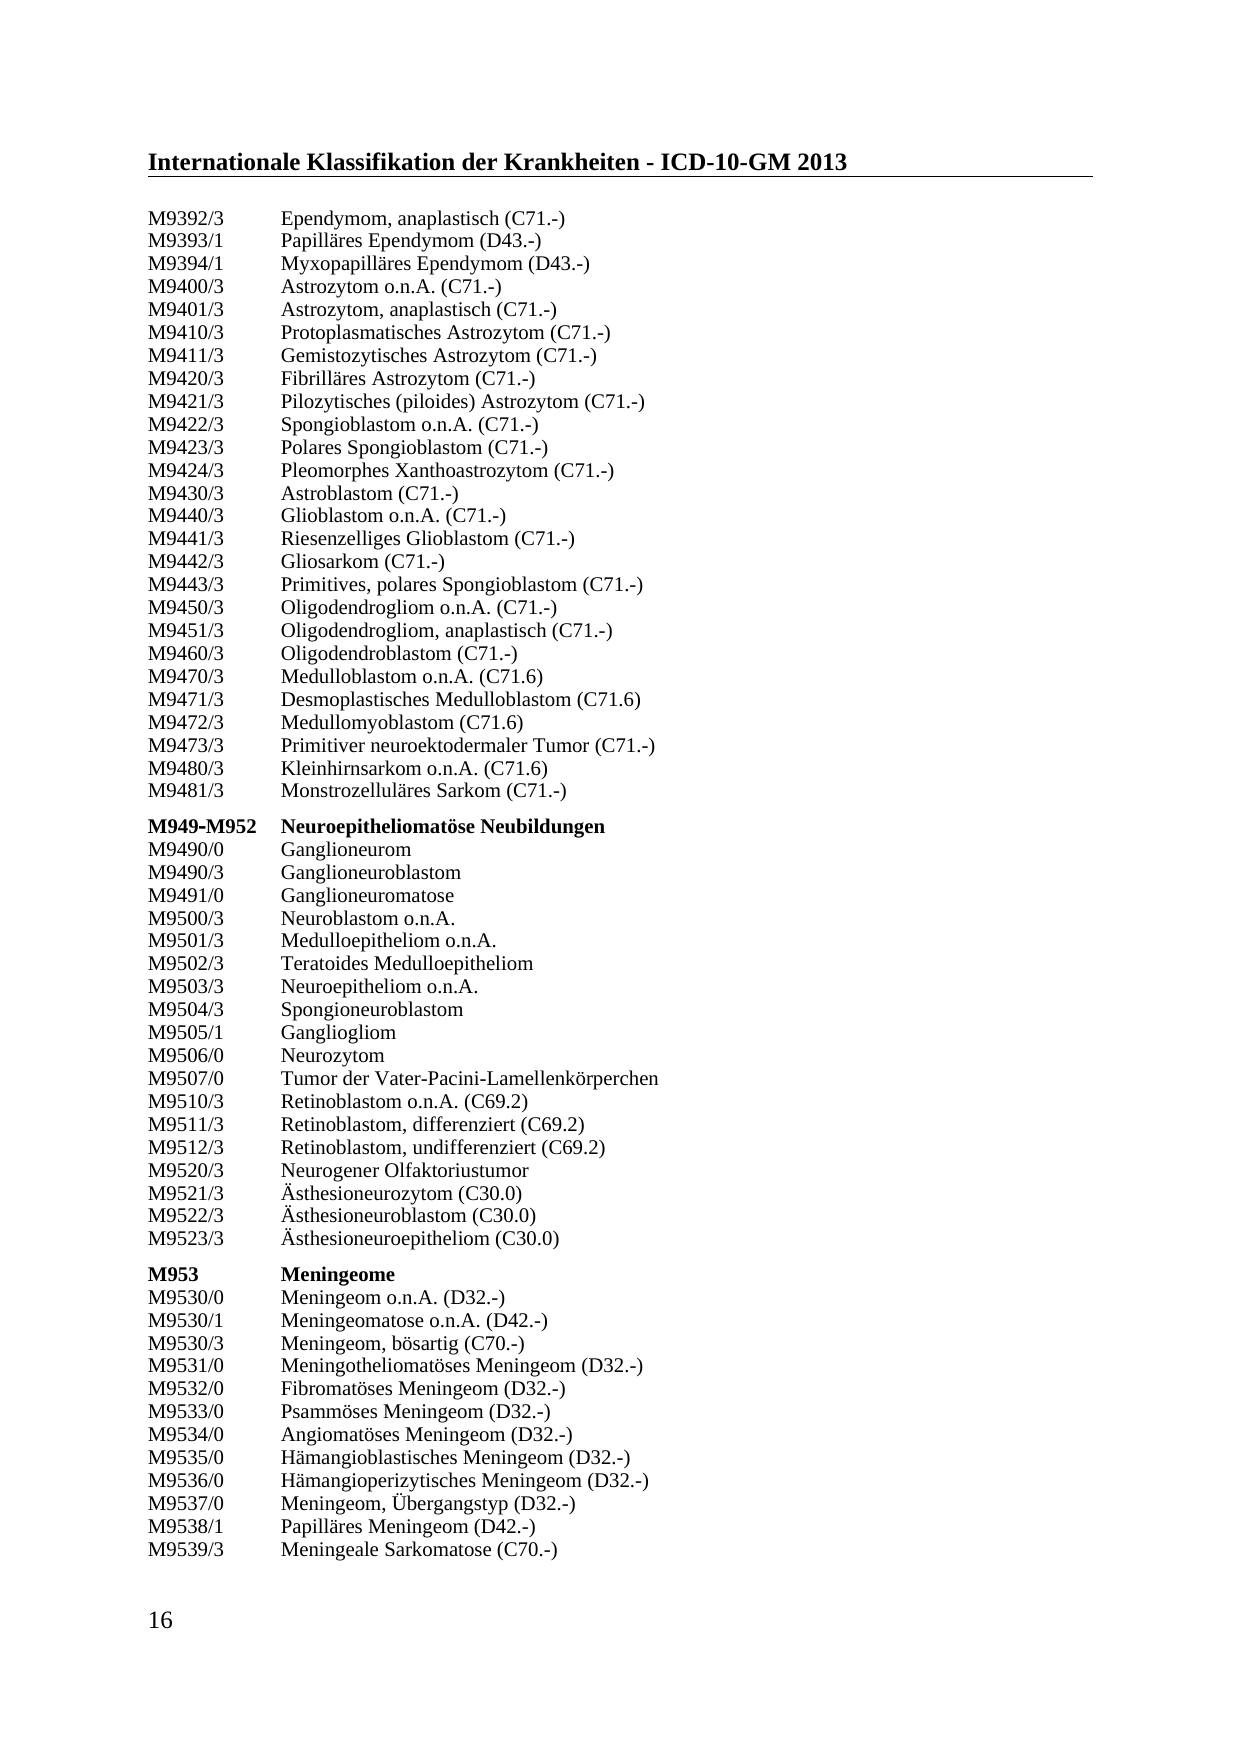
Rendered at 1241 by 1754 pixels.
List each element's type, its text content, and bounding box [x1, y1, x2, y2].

text M9502/3 Teratoides Medulloepitheliom [148, 952, 1093, 975]
text M9501/3 Medulloepitheliom o.n.A. [148, 929, 1093, 952]
text M9442/3 Gliosarkom (C71.-) [148, 550, 1093, 573]
text M9420/3 Fibrilläres Astrozytom (C71.-) [148, 367, 1093, 390]
text M9443/3 Primitives, polares Spongioblastom (C71.-) [148, 573, 1093, 596]
text M9533/0 Psammöses Meningeom (D32.-) [148, 1400, 1093, 1423]
text M9539/3 Meningeale Sarkomatose (C70.-) [148, 1538, 1093, 1561]
text M9534/0 Angiomatöses Meningeom (D32.-) [148, 1423, 1093, 1446]
text M9511/3 Retinoblastom, differenziert (C69.2) [148, 1113, 1093, 1136]
text M9503/3 Neuroepitheliom o.n.A. [148, 975, 1093, 998]
text M9470/3 Medulloblastom o.n.A. (C71.6) [148, 665, 1093, 688]
text M9530/0 Meningeom o.n.A. (D32.-) [148, 1286, 1093, 1309]
text M9481/3 Monstrozelluläres Sarkom (C71.-) [148, 779, 1093, 802]
text M9512/3 Retinoblastom, undifferenziert (C69.2) [148, 1136, 1093, 1159]
text M9472/3 Medullomyoblastom (C71.6) [148, 711, 1093, 734]
text M9480/3 Kleinhirnsarkom o.n.A. (C71.6) [148, 757, 1093, 779]
text M9506/0 Neurozytom [148, 1044, 1093, 1067]
text M949M952 Neuroepitheliomatöse Neubildungen [148, 815, 1093, 838]
text M9531/0 Meningotheliomatöses Meningeom (D32.-) [148, 1354, 1093, 1377]
text M9490/3 Ganglioneuroblastom [148, 861, 1093, 884]
text M9421/3 Pilozytisches (piloides) Astrozytom (C71.-) [148, 390, 1093, 413]
text M9410/3 Protoplasmatisches Astrozytom (C71.-) [148, 321, 1093, 344]
text M9491/0 Ganglioneuromatose [148, 884, 1093, 907]
text M9530/3 Meningeom, bösartig (C70.-) [148, 1332, 1093, 1354]
text M9520/3 Neurogener Olfaktoriustumor [148, 1159, 1093, 1182]
text M9522/3 Ästhesioneuroblastom (C30.0) [148, 1204, 1093, 1227]
text M9510/3 Retinoblastom o.n.A. (C69.2) [148, 1090, 1093, 1113]
text M9401/3 Astrozytom, anaplastisch (C71.-) [148, 298, 1093, 321]
text M9521/3 Ästhesioneurozytom (C30.0) [148, 1182, 1093, 1204]
text M9523/3 Ästhesioneuroepitheliom (C30.0) [148, 1227, 1093, 1250]
text M9400/3 Astrozytom o.n.A. (C71.-) [148, 275, 1093, 298]
text M9424/3 Pleomorphes Xanthoastrozytom (C71.-) [148, 459, 1093, 482]
text M9450/3 Oligodendrogliom o.n.A. (C71.-) [148, 596, 1093, 619]
text M9507/0 Tumor der Vater-Pacini-Lamellenkörperchen [148, 1067, 1093, 1090]
text M9473/3 Primitiver neuroektodermaler Tumor (C71.-) [148, 734, 1093, 757]
text M9500/3 Neuroblastom o.n.A. [148, 907, 1093, 929]
text M9532/0 Fibromatöses Meningeom (D32.-) [148, 1377, 1093, 1400]
text M9490/0 Ganglioneurom [148, 838, 1093, 861]
text M9535/0 Hämangioblastisches Meningeom (D32.-) [148, 1446, 1093, 1469]
text M9430/3 Astroblastom (C71.-) [148, 482, 1093, 504]
text M9504/3 Spongioneuroblastom [148, 998, 1093, 1021]
text M9392/3 Ependymom, anaplastisch (C71.-) [148, 207, 1093, 229]
text M9393/1 Papilläres Ependymom (D43.-) [148, 229, 1093, 252]
text M9530/1 Meningeomatose o.n.A. (D42.-) [148, 1309, 1093, 1332]
text M9411/3 Gemistozytisches Astrozytom (C71.-) [148, 344, 1093, 367]
text M9537/0 Meningeom, Übergangstyp (D32.-) [148, 1492, 1093, 1515]
text M9394/1 Myxopapilläres Ependymom (D43.-) [148, 252, 1093, 275]
text M9505/1 Gangliogliom [148, 1021, 1093, 1044]
text M953 Meningeome [148, 1263, 1093, 1286]
text M9423/3 Polares Spongioblastom (C71.-) [148, 436, 1093, 459]
text M9536/0 Hämangioperizytisches Meningeom (D32.-) [148, 1469, 1093, 1492]
text M9471/3 Desmoplastisches Medulloblastom (C71.6) [148, 688, 1093, 711]
text M9460/3 Oligodendroblastom (C71.-) [148, 642, 1093, 665]
text M9441/3 Riesenzelliges Glioblastom (C71.-) [148, 527, 1093, 550]
text M9440/3 Glioblastom o.n.A. (C71.-) [148, 504, 1093, 527]
text M9538/1 Papilläres Meningeom (D42.-) [148, 1515, 1093, 1538]
text M9422/3 Spongioblastom o.n.A. (C71.-) [148, 413, 1093, 436]
text M9451/3 Oligodendrogliom, anaplastisch (C71.-) [148, 619, 1093, 642]
